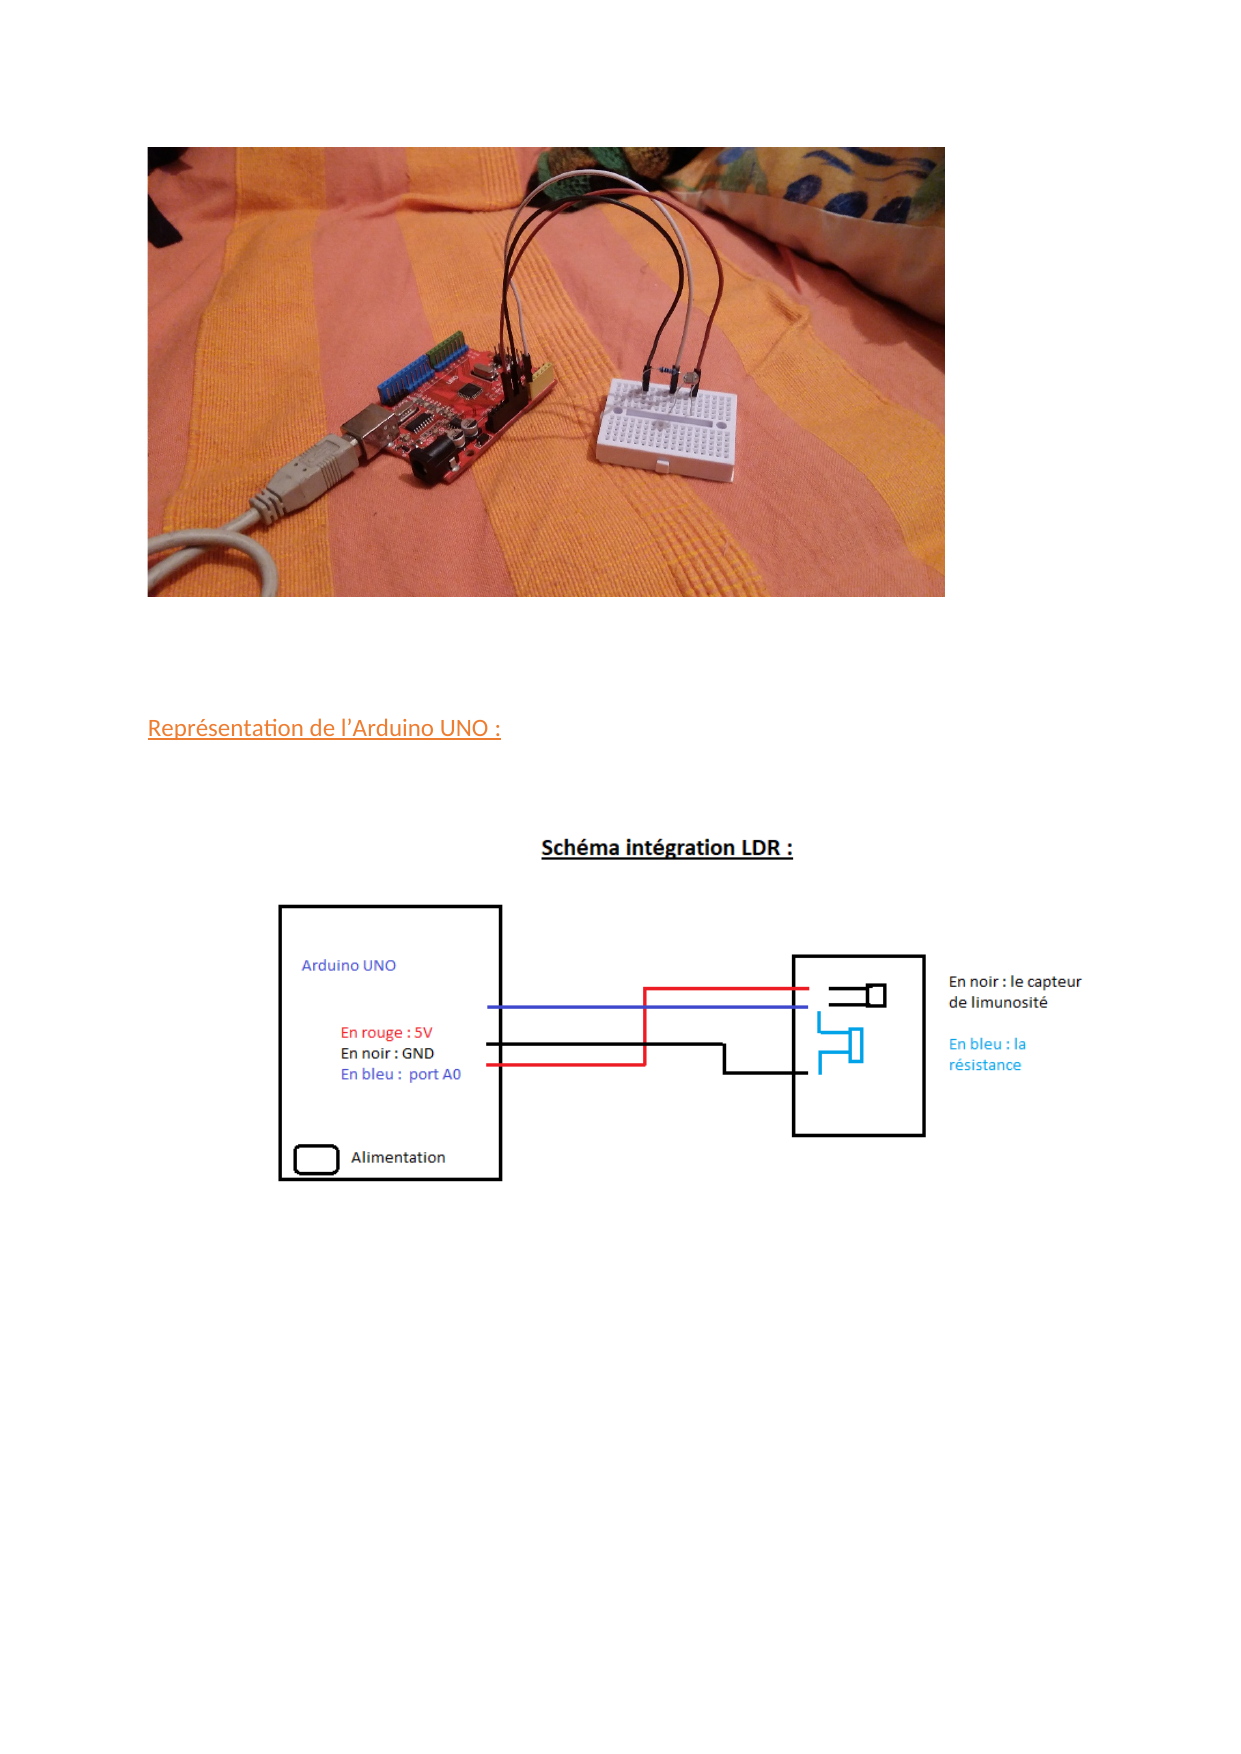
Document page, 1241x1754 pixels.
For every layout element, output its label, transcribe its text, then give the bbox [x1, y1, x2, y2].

text Représentation de l’Arduino UNO : [148, 712, 1093, 743]
